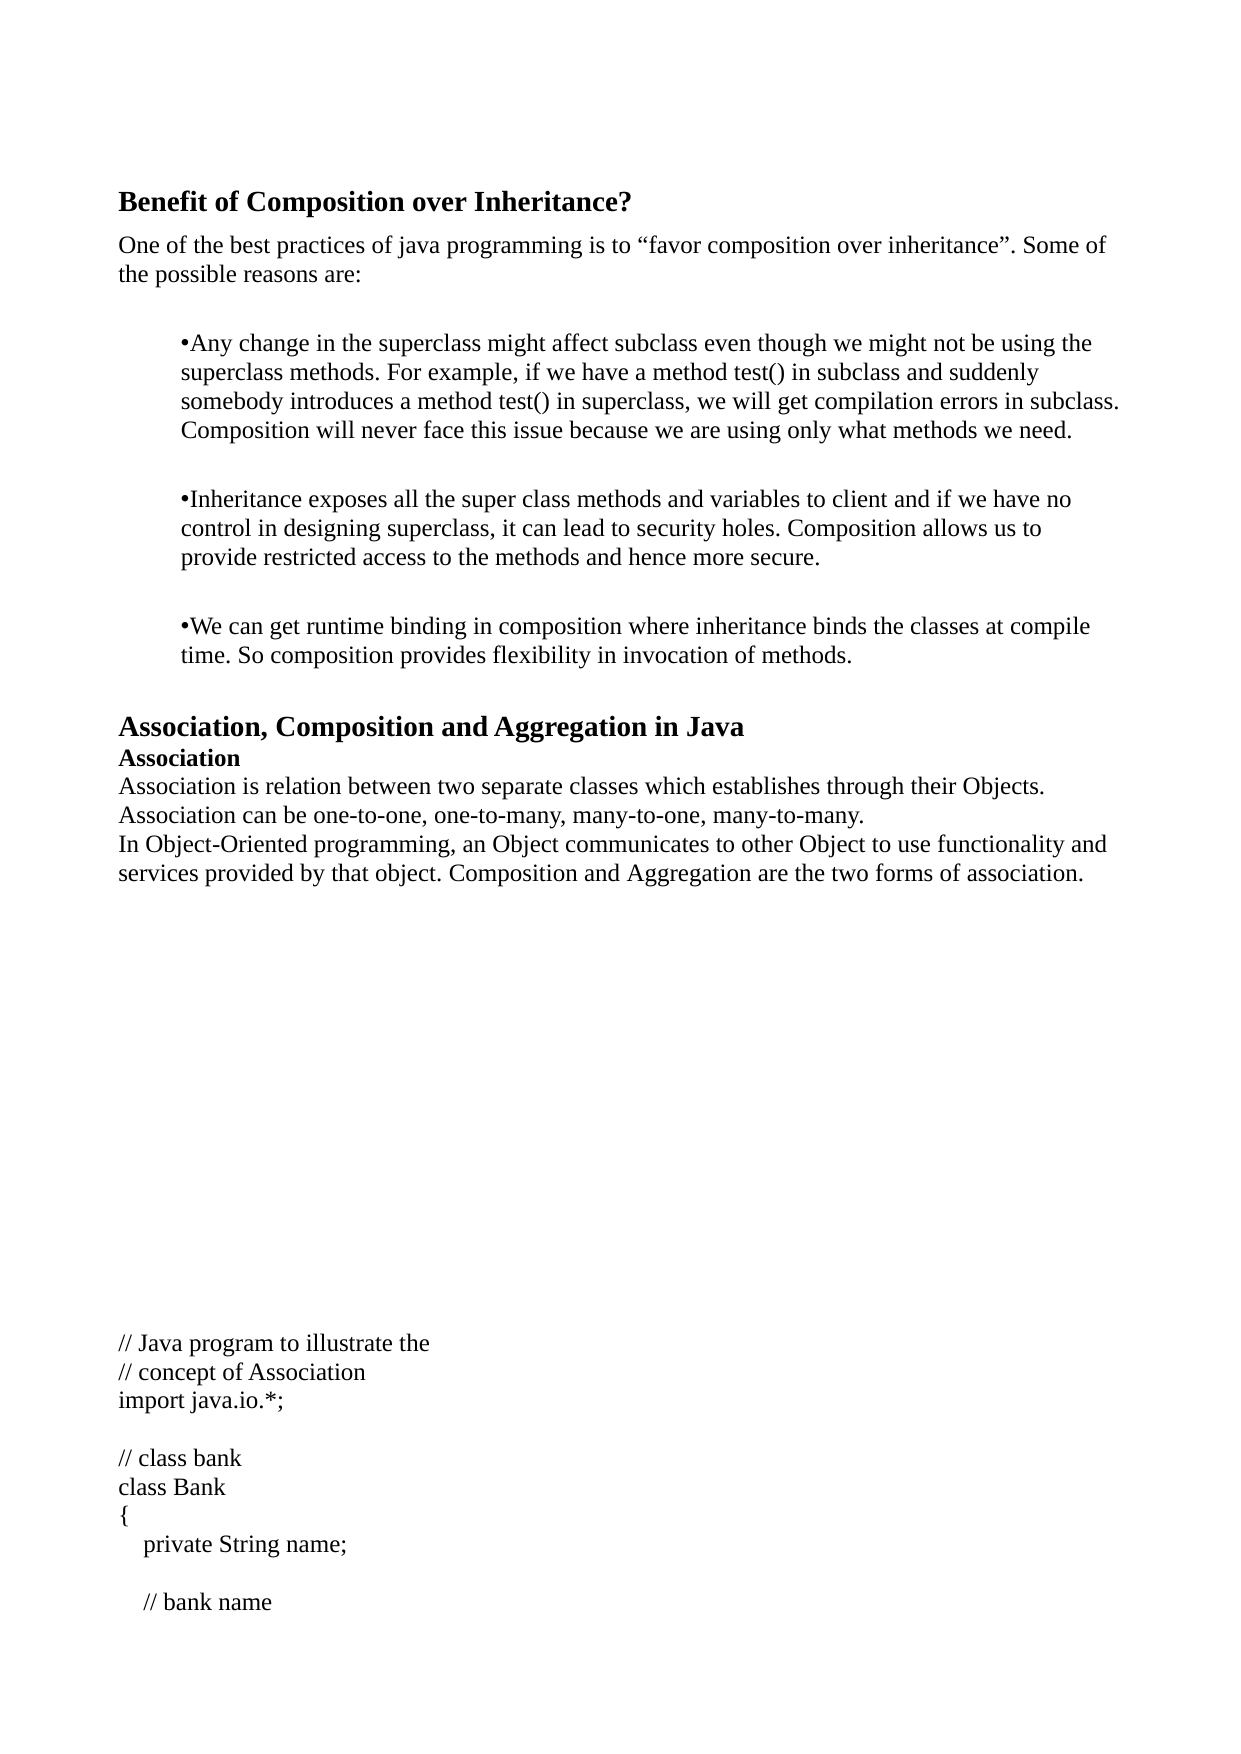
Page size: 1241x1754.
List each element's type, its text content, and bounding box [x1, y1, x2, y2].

list Any change in the superclass might affect subclass even though we might not be using the superclass methods. For example, if we have a method test() in subclass and suddenly somebody introduces a method test() in superclass, we will get compilation errors in subclass. Composition will never face this issue because we are using only what methods we need. [118, 328, 1122, 443]
list Inheritance exposes all the super class methods and variables to client and if we have no control in designing superclass, it can lead to security holes. Composition allows us to provide restricted access to the methods and hence more secure. [118, 484, 1122, 570]
text Association [118, 743, 1122, 771]
text One of the best practices of java programming is to “favor composition over inheritance”. Some of the possible reasons are: [118, 230, 1122, 288]
text Association, Composition and Aggregation in Java [118, 709, 1122, 743]
list We can get runtime binding in composition where inheritance binds the classes at compile time. So composition provides flexibility in invocation of methods. [118, 611, 1122, 668]
subtitle Benefit of Composition over Inheritance? [118, 184, 1122, 218]
table_header // Java program to illustrate the // concept of Association import java.io.*; // class bank class Bank { private String name; // bank name [118, 1328, 921, 1616]
text Association is relation between two separate classes which establishes through their Objects. Association can be one-to-one, one-to-many, many-to-one, many-to-many. In Object-Oriented programming, an Object communicates to other Object to use functionality and services provided by that object. Composition and Aggregation are the two forms of association. [118, 771, 1122, 1328]
